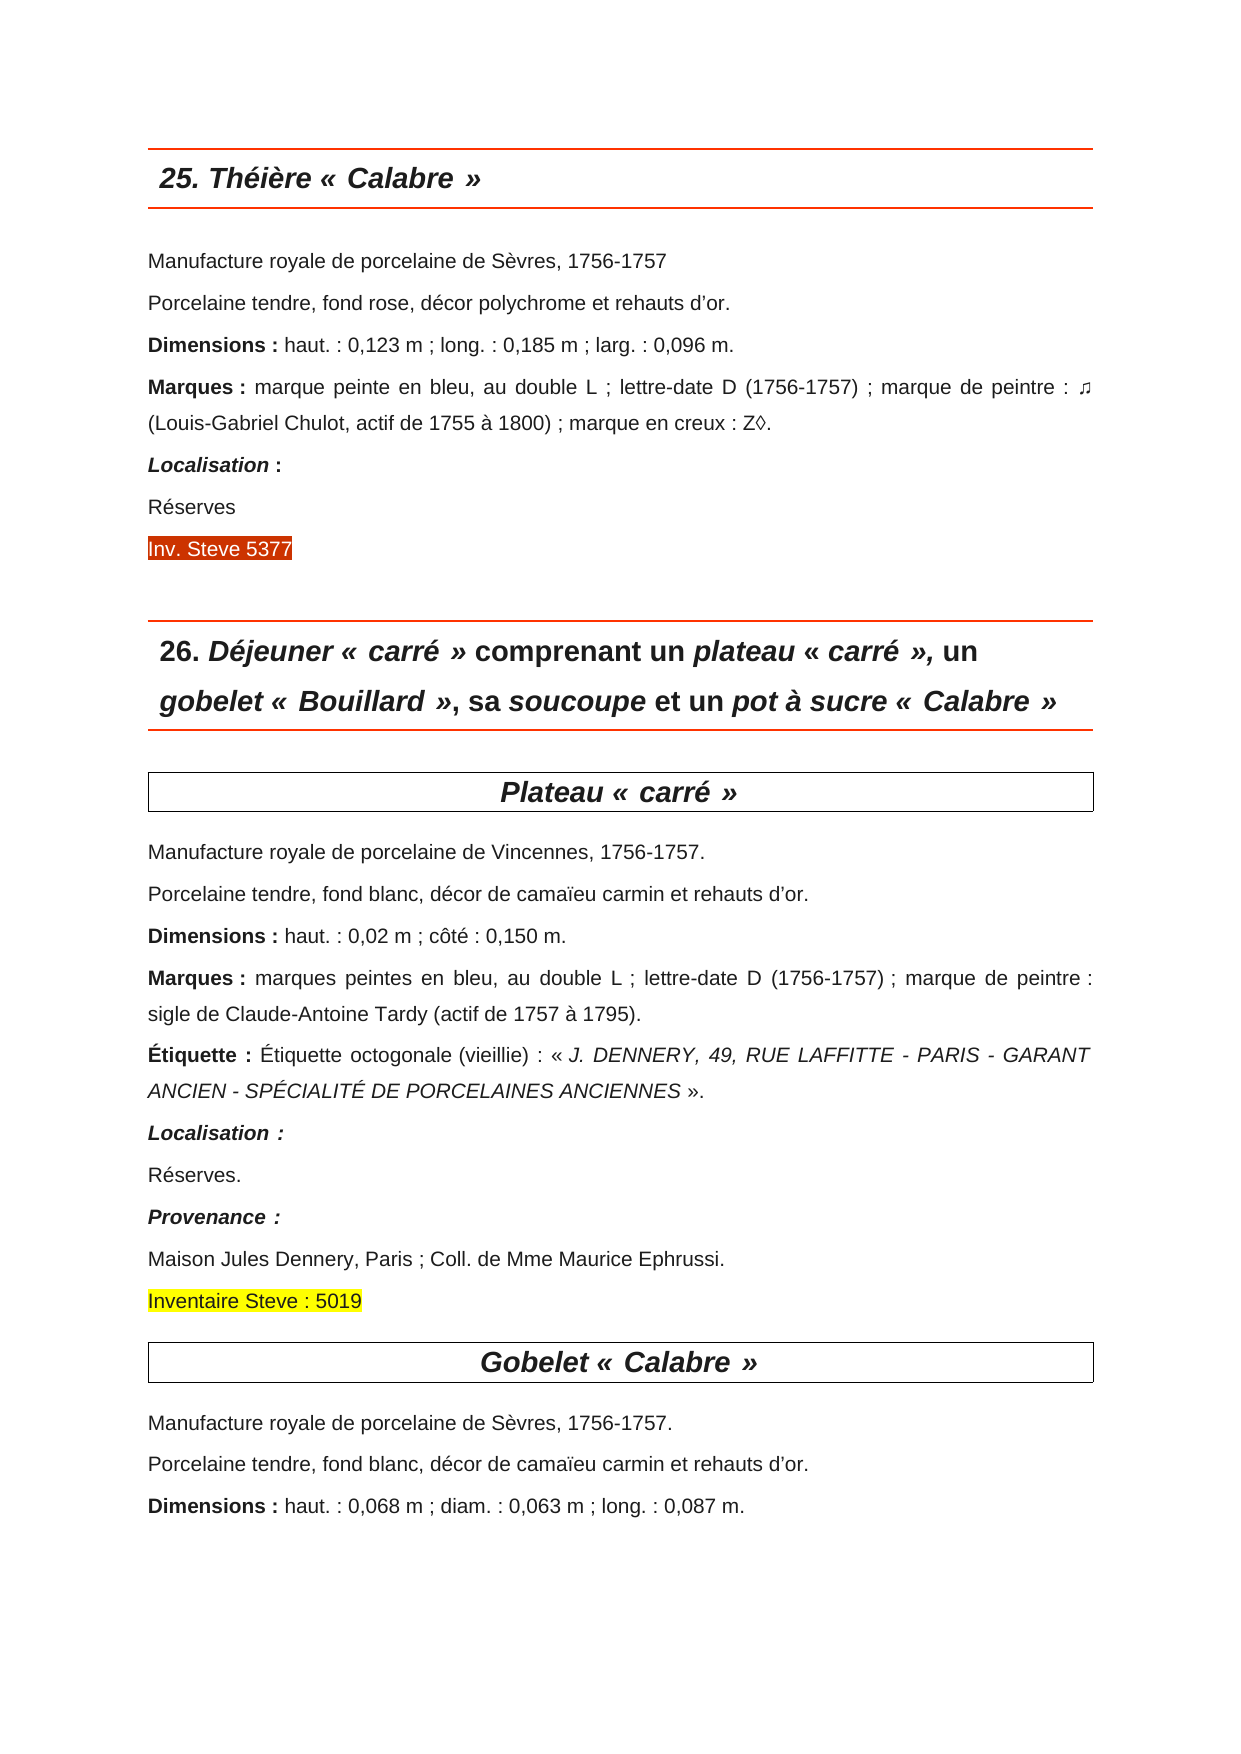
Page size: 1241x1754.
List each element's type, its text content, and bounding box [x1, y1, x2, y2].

text Localisation : [148, 1121, 1093, 1145]
text Dimensions : haut. : 0,123 m ; long. : 0,185 m ; larg. : 0,096 m. [148, 333, 1093, 357]
text Porcelaine tendre, fond blanc, décor de camaïeu carmin et rehauts d’or. [148, 882, 1093, 906]
subtitle Déjeuner « carré » comprenant un plateau « carré », un gobelet « Bouillard », sa soucoupe et un pot à sucre « Calabre » [148, 622, 1093, 729]
text Marques : marques peintes en bleu, au double L ; lettre-date D (1756-1757) ; marque de peintre : sigle de Claude-Antoine Tardy (actif de 1757 à 1795). [148, 965, 1093, 1025]
text Provenance : [148, 1205, 1093, 1229]
text Réserves [148, 494, 1093, 518]
text Maison Jules Dennery, Paris ; Coll. de Mme Maurice Ephrussi. [148, 1247, 1093, 1271]
text Dimensions : haut. : 0,068 m ; diam. : 0,063 m ; long. : 0,087 m. [148, 1494, 1093, 1518]
text Manufacture royale de porcelaine de Sèvres, 1756-1757 [148, 249, 1093, 273]
text Marques : marque peinte en bleu, au double L ; lettre-date D (1756-1757) ; marque de peintre : ♫ (Louis-Gabriel Chulot, actif de 1755 à 1800) ; marque en creux : Z◊. [148, 375, 1093, 435]
subtitle Théière « Calabre » [148, 150, 1093, 207]
text Manufacture royale de porcelaine de Sèvres, 1756-1757. [148, 1410, 1093, 1434]
subtitle Gobelet « Calabre » [149, 1343, 1093, 1382]
text Dimensions : haut. : 0,02 m ; côté : 0,150 m. [148, 923, 1093, 947]
text Porcelaine tendre, fond rose, décor polychrome et rehauts d’or. [148, 291, 1093, 315]
text Manufacture royale de porcelaine de Vincennes, 1756-1757. [148, 840, 1093, 864]
subtitle Plateau « carré » [149, 773, 1093, 811]
text Étiquette : Étiquette octogonale (vieillie) : « J. DENNERY, 49, RUE LAFFITTE - PARIS - GARANT ANCIEN - SPÉCIALITÉ DE PORCELAINES ANCIENNES ». [148, 1043, 1093, 1103]
text Localisation : [148, 453, 1093, 477]
text Inventaire Steve : 5019 [148, 1288, 1093, 1312]
text Porcelaine tendre, fond blanc, décor de camaïeu carmin et rehauts d’or. [148, 1452, 1093, 1476]
text Inv. Steve 5377 [292, 536, 1093, 560]
text Réserves. [148, 1163, 1093, 1187]
